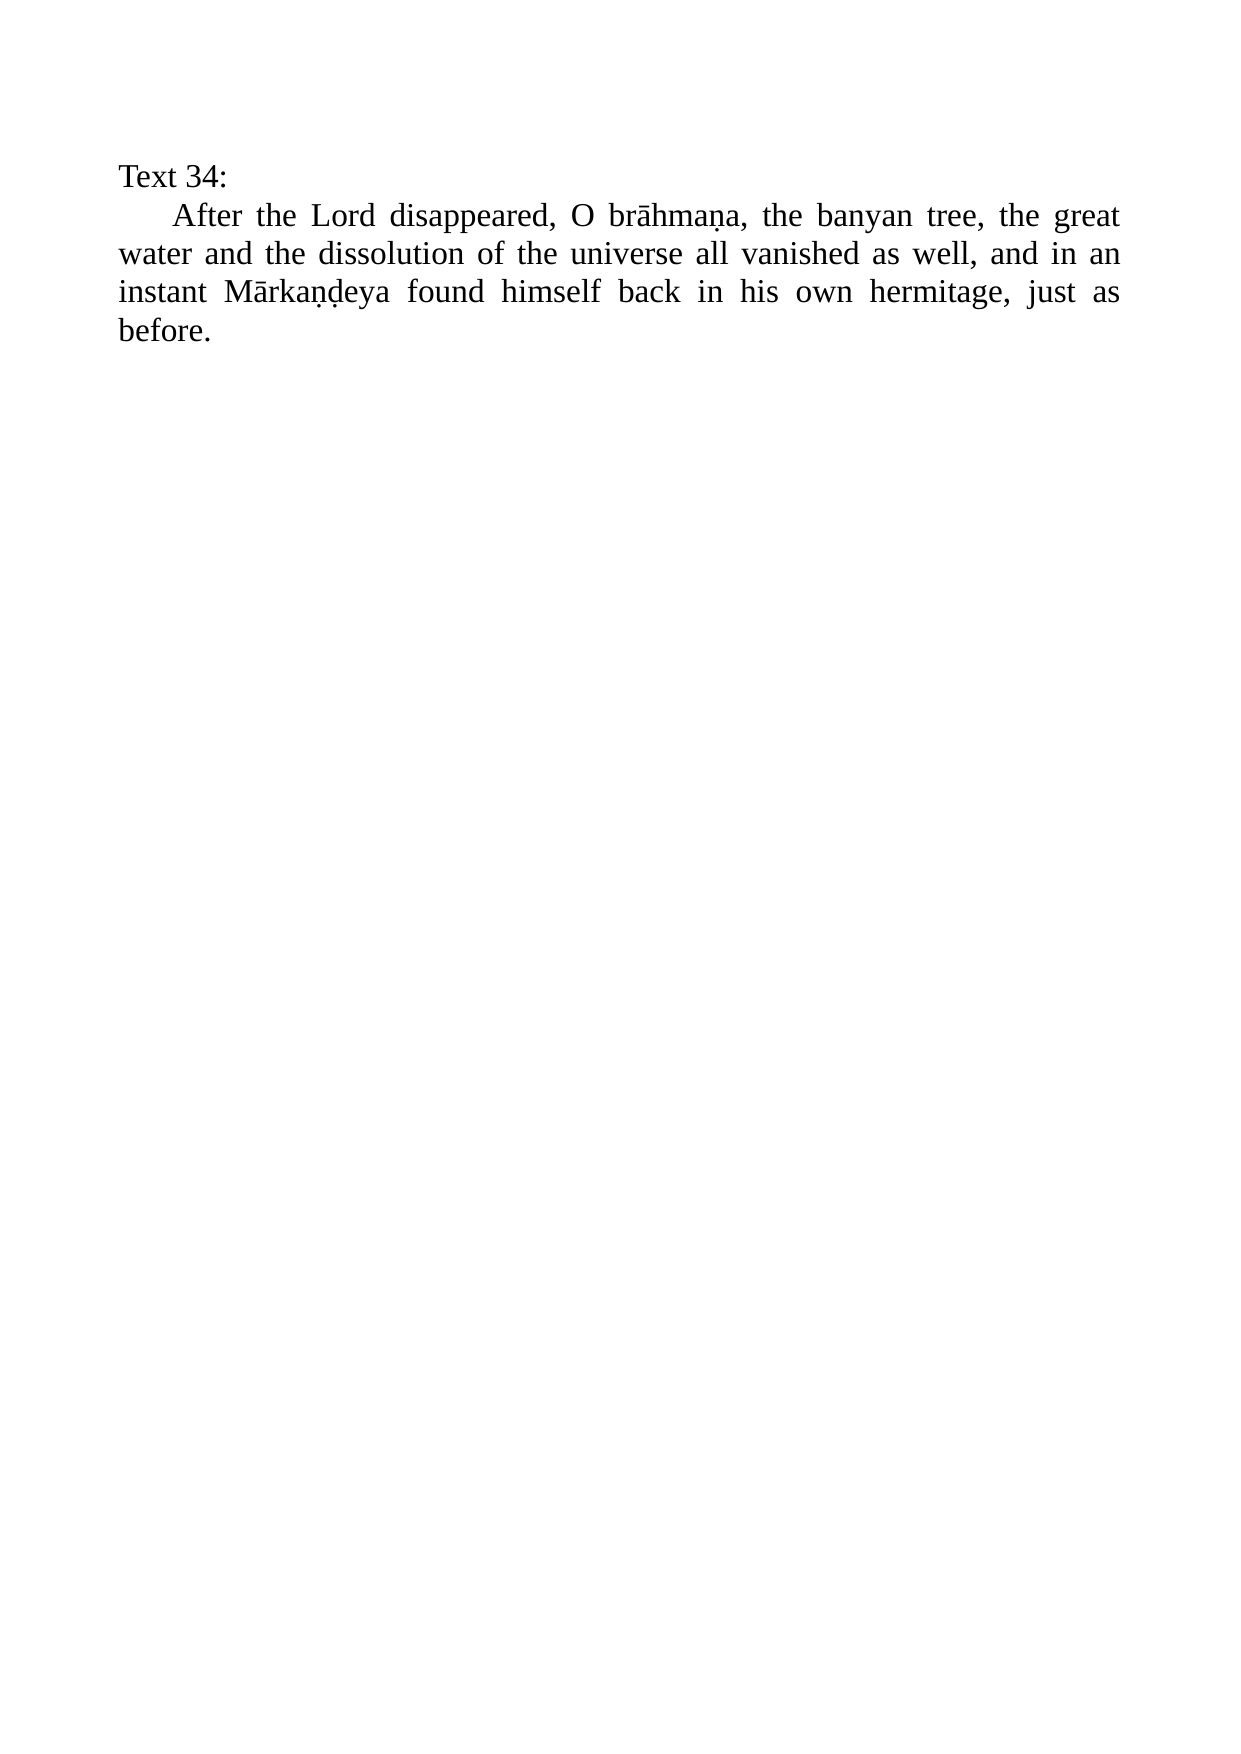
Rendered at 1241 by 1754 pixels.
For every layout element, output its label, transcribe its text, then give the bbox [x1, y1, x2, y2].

text After the Lord disappeared, O brāhmaṇa, the banyan tree, the great water and the dissolution of the universe all vanished as well, and in an instant Mārkaṇḍeya found himself back in his own hermitage, just as before. [118, 195, 1122, 348]
text Text 34: [118, 156, 1122, 195]
